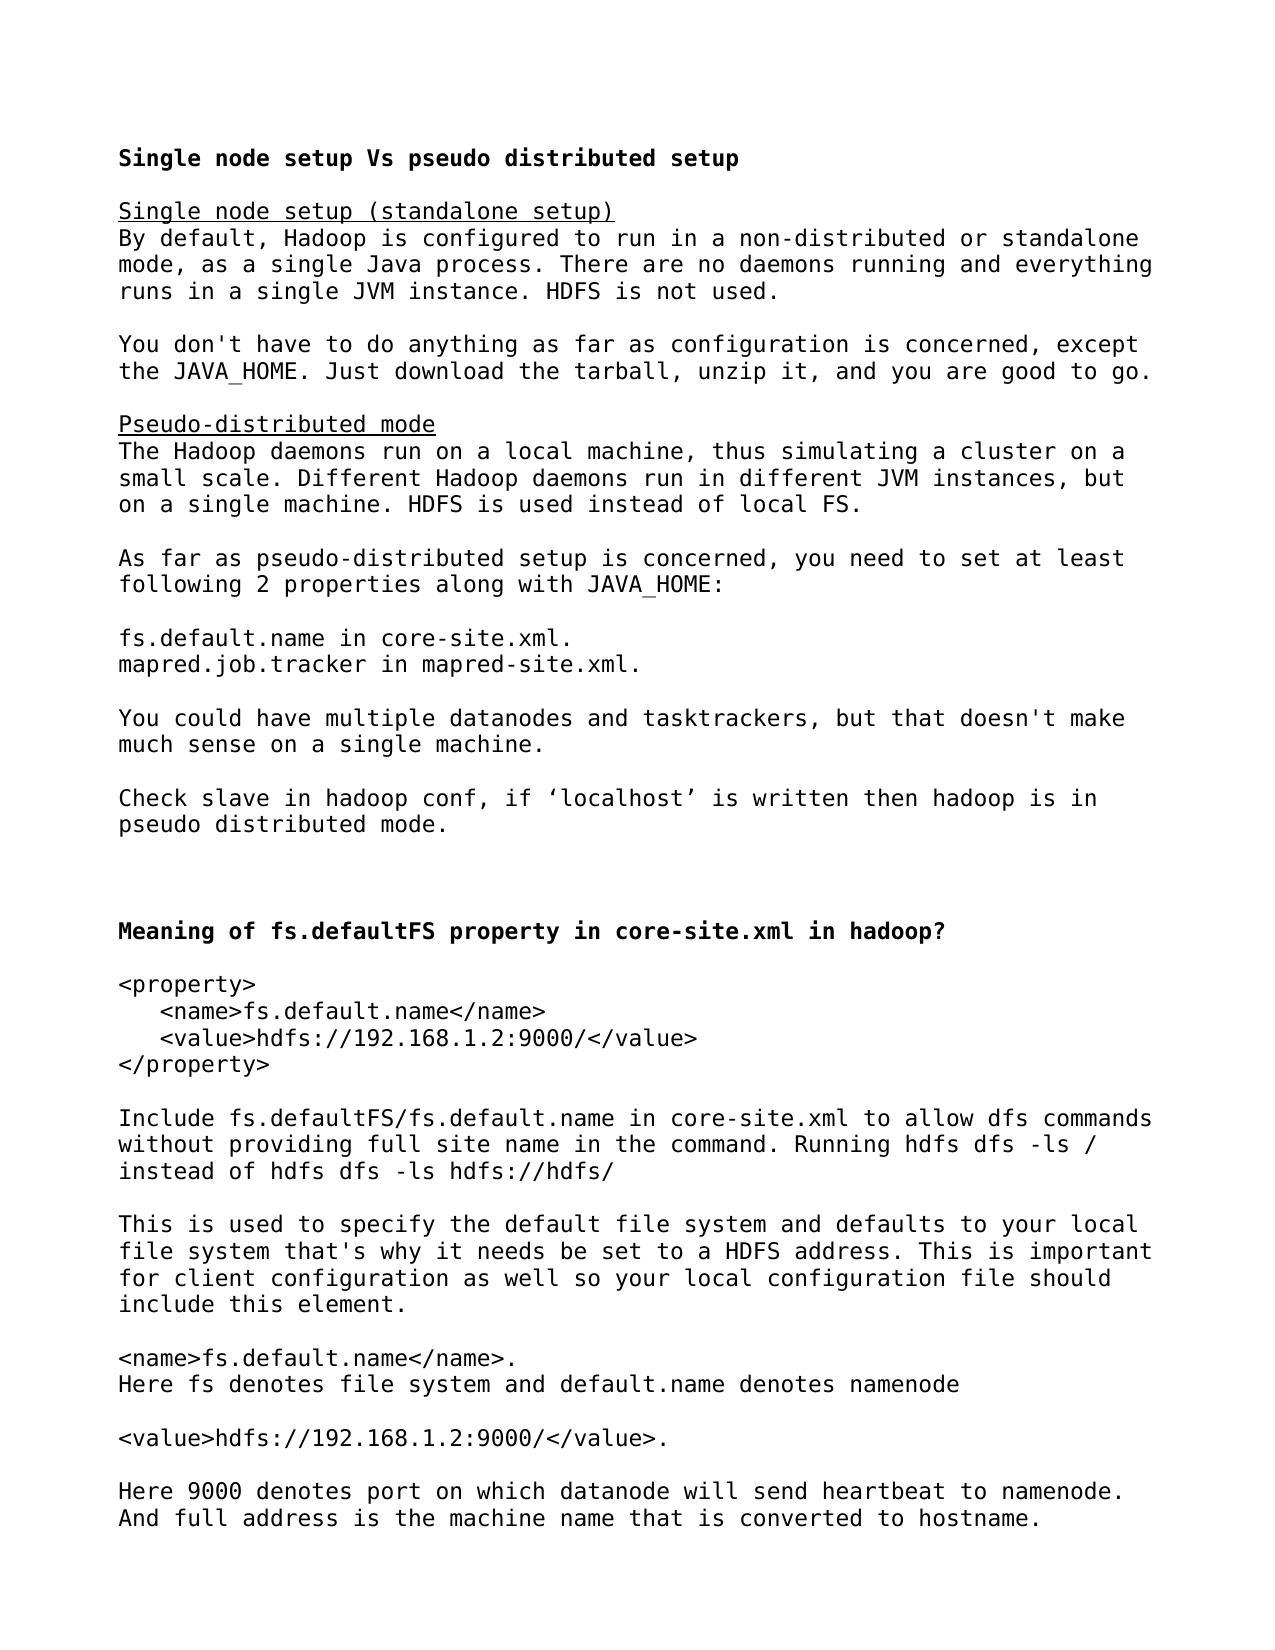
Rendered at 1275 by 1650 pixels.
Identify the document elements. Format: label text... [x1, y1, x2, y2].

text <name>fs.default.name</name> [118, 998, 1157, 1025]
text Here 9000 denotes port on which datanode will send heartbeat to namenode. And full address is the machine name that is converted to hostname. [118, 1478, 1157, 1531]
text You could have multiple datanodes and tasktrackers, but that doesn't make much sense on a single machine. [118, 705, 1157, 758]
text Check slave in hadoop conf, if ‘localhost’ is written then hadoop is in pseudo distributed mode. [118, 785, 1157, 838]
text Meaning of fs.defaultFS property in core-site.xml in hadoop? [118, 918, 1157, 945]
text <name>fs.default.name</name>. [118, 1345, 1157, 1371]
text Single node setup Vs pseudo distributed setup [118, 145, 1157, 171]
text Here fs denotes file system and default.name denotes namenode [118, 1371, 1157, 1398]
text Single node setup (standalone setup) [118, 198, 1157, 225]
text You don't have to do anything as far as configuration is concerned, except the JAVA_HOME. Just download the tarball, unzip it, and you are good to go. [118, 331, 1157, 385]
text The Hadoop daemons run on a local machine, thus simulating a cluster on a small scale. Different Hadoop daemons run in different JVM instances, but on a single machine. HDFS is used instead of local FS. [118, 438, 1157, 518]
text </property> [118, 1051, 1157, 1078]
text <property> [118, 971, 1157, 998]
text fs.default.name in core-site.xml. [118, 625, 1157, 651]
text This is used to specify the default file system and defaults to your local file system that's why it needs be set to a HDFS address. This is important for client configuration as well so your local configuration file should include this element. [118, 1211, 1157, 1318]
text <value>hdfs://192.168.1.2:9000/</value>. [118, 1425, 1157, 1451]
text mapred.job.tracker in mapred-site.xml. [118, 651, 1157, 678]
text Pseudo-distributed mode [118, 411, 1157, 438]
text <value>hdfs://192.168.1.2:9000/</value> [118, 1025, 1157, 1051]
text Include fs.defaultFS/fs.default.name in core-site.xml to allow dfs commands without providing full site name in the command. Running hdfs dfs -ls / instead of hdfs dfs -ls hdfs://hdfs/ [118, 1105, 1157, 1185]
text By default, Hadoop is configured to run in a non-distributed or standalone mode, as a single Java process. There are no daemons running and everything runs in a single JVM instance. HDFS is not used. [118, 225, 1157, 305]
text As far as pseudo-distributed setup is concerned, you need to set at least following 2 properties along with JAVA_HOME: [118, 545, 1157, 598]
